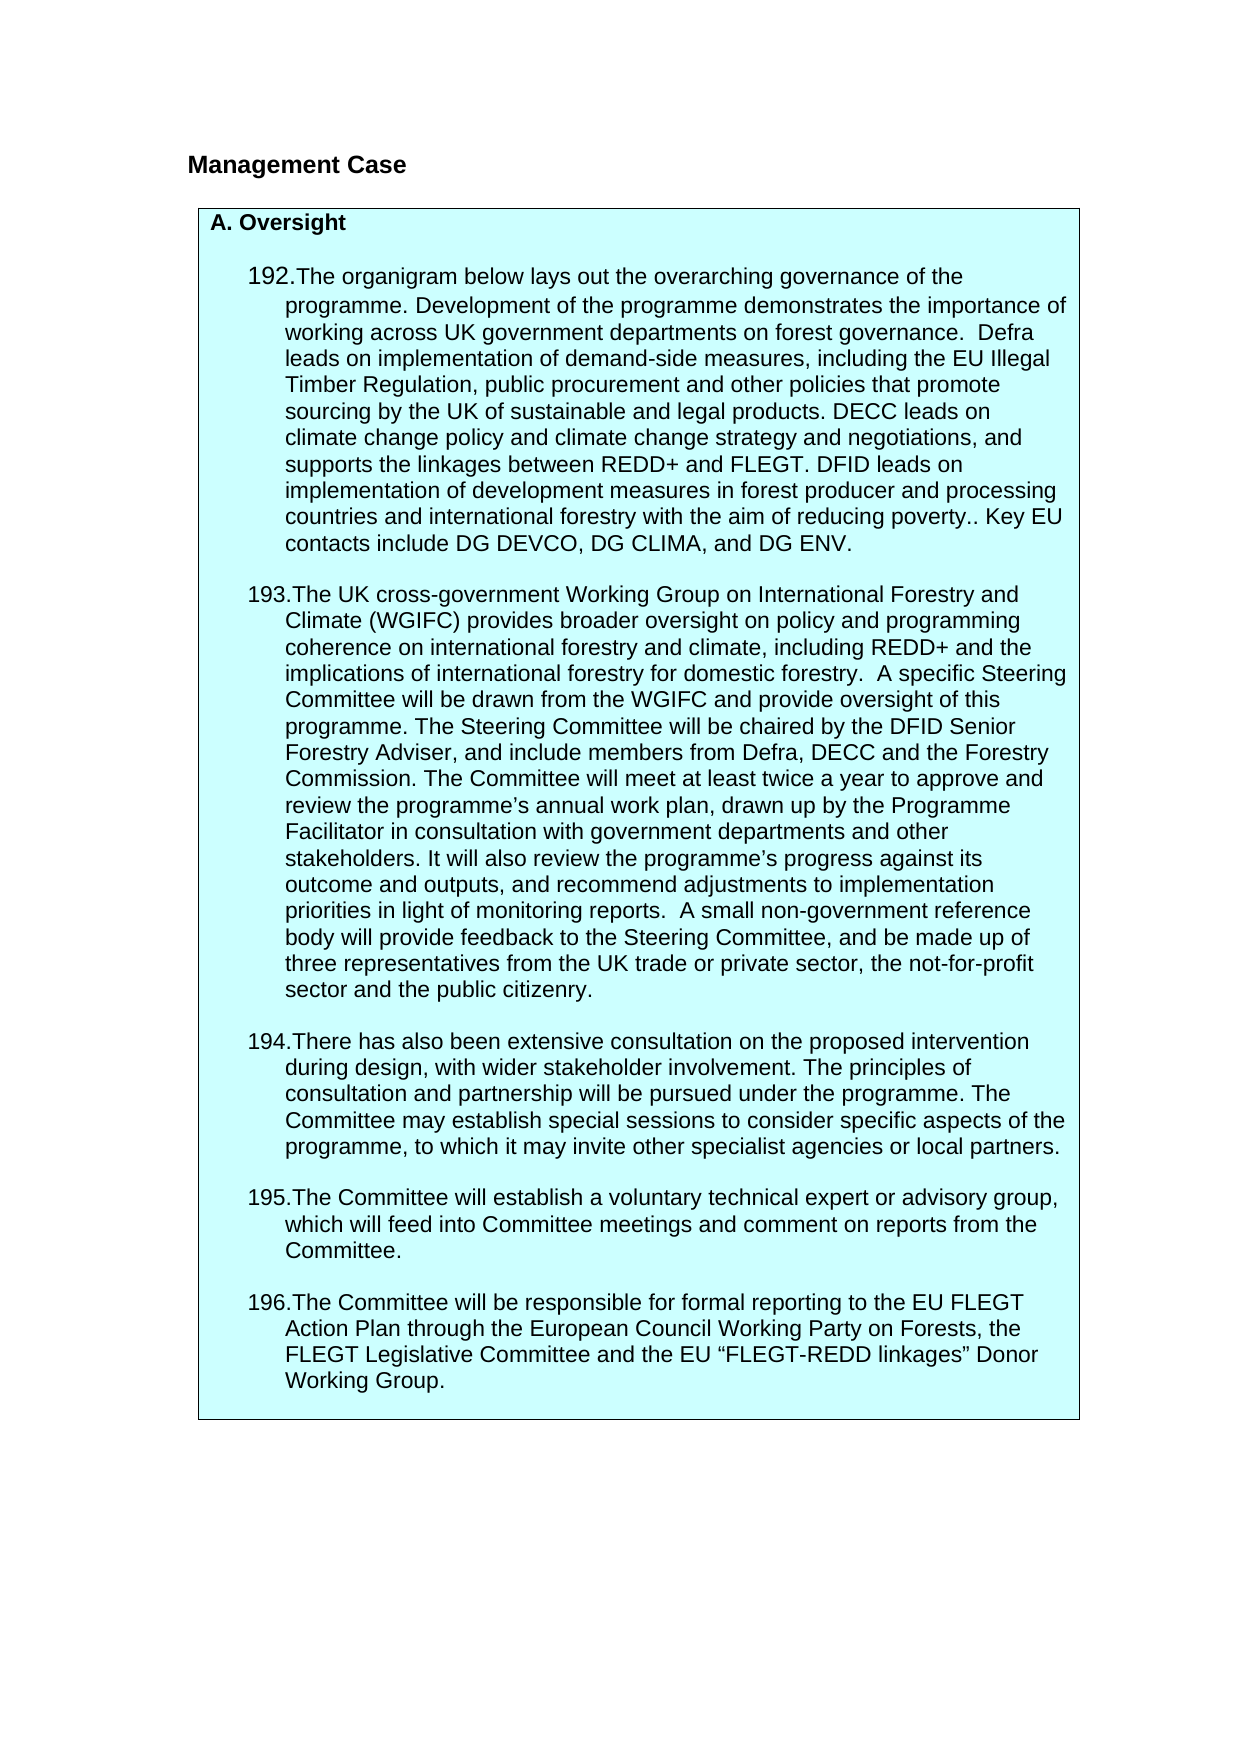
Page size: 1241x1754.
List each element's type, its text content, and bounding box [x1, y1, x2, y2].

text Management Case [187, 150, 1053, 179]
table_header A. Oversight The organigram below lays out the overarching governance of the programme. Development of the programme demonstrates the importance of working across UK government departments on forest governance. Defra leads on implementation of demand-side measures, including the EU Illegal Timber Regulation, public procurement and other policies that promote sourcing by the UK of sustainable and legal products. DECC leads on climate change policy and climate change strategy and negotiations, and supports the linkages between REDD+ and FLEGT. DFID leads on implementation of development measures in forest producer and processing countries and international forestry with the aim of reducing poverty.. Key EU contacts include DG DEVCO, DG CLIMA, and DG ENV. The UK cross-government Working Group on International Forestry and Climate (WGIFC) provides broader oversight on policy and programming coherence on international forestry and climate, including REDD+ and the implications of international forestry for domestic forestry. A specific Steering Committee will be drawn from the WGIFC and provide oversight of this programme. The Steering Committee will be chaired by the DFID Senior Forestry Adviser, and include members from Defra, DECC and the Forestry Commission. The Committee will meet at least twice a year to approve and review the programme’s annual work plan, drawn up by the Programme Facilitator in consultation with government departments and other stakeholders. It will also review the programme’s progress against its outcome and outputs, and recommend adjustments to implementation priorities in light of monitoring reports. A small non-government reference body will provide feedback to the Steering Committee, and be made up of three representatives from the UK trade or private sector, the not-for-profit sector and the public citizenry. There has also been extensive consultation on the proposed intervention during design, with wider stakeholder involvement. The principles of consultation and partnership will be pursued under the programme. The Committee may establish special sessions to consider specific aspects of the programme, to which it may invite other specialist agencies or local partners. The Committee will establish a voluntary technical expert or advisory group, which will feed into Committee meetings and comment on reports from the Committee. The Committee will be responsible for formal reporting to the EU FLEGT Action Plan through the European Council Working Party on Forests, the FLEGT Legislative Committee and the EU “FLEGT-REDD linkages” Donor Working Group. The processes under the EU FLEGT Action Plan are premised on the need for broad stakeholder agreement to the principles and details enshrined in each Voluntary Partnership Agreement or treaty. The value of the commodities and forest products covered by each agreement will have negligible value on the EU market without stakeholder engagement in and support of each stage of the process. Developing country partners drive their own stakeholder processes defining the roles and responsibilities of different actors in negotiation, monitoring and oversight of implementation, sometimes sitting on the formal Joint Implementation Committees established under the treaties. In addition, stakeholders in consumer and processing countries participate in multi-stakeholder delegations to discuss progress under FLEGT. The two tables below (Tables 1M and 2M) demonstrate how the programme enables parties to take a stake in both the formal FLEGT treaty or partnership process and in additional activities around the treaty. The programme and the FLEGT process engage with numerous types of stakeholders. On the producer and processor side they include poor forest dependent people in developing countries, and their associations; as well as representatives of smallholder oil palm, soybean and cattle producers. They include governments in consumer, producer and processor countries, involving ministries of forestry, agriculture, industry, justice, finance and law enforcement agencies. They also include a range of organisations along the supply and consumer chain - to name a few these might include logging companies, oil palm plantations, beef and leather companies, gang harvest labourers, chainsaw operators, furniture-maker associations, saw mills, veneer plants, palm oil refineries, financial investors, trade federations, including DIY retailers and supermarkets in Europe; and a range of NGOs working on rights, environmental issues and in development. Table 1M: Formal stakeholder engagement in FLEGT treaty process Table 2M: Opportunities for broader stakeholder engagement [199, 209, 1079, 1419]
